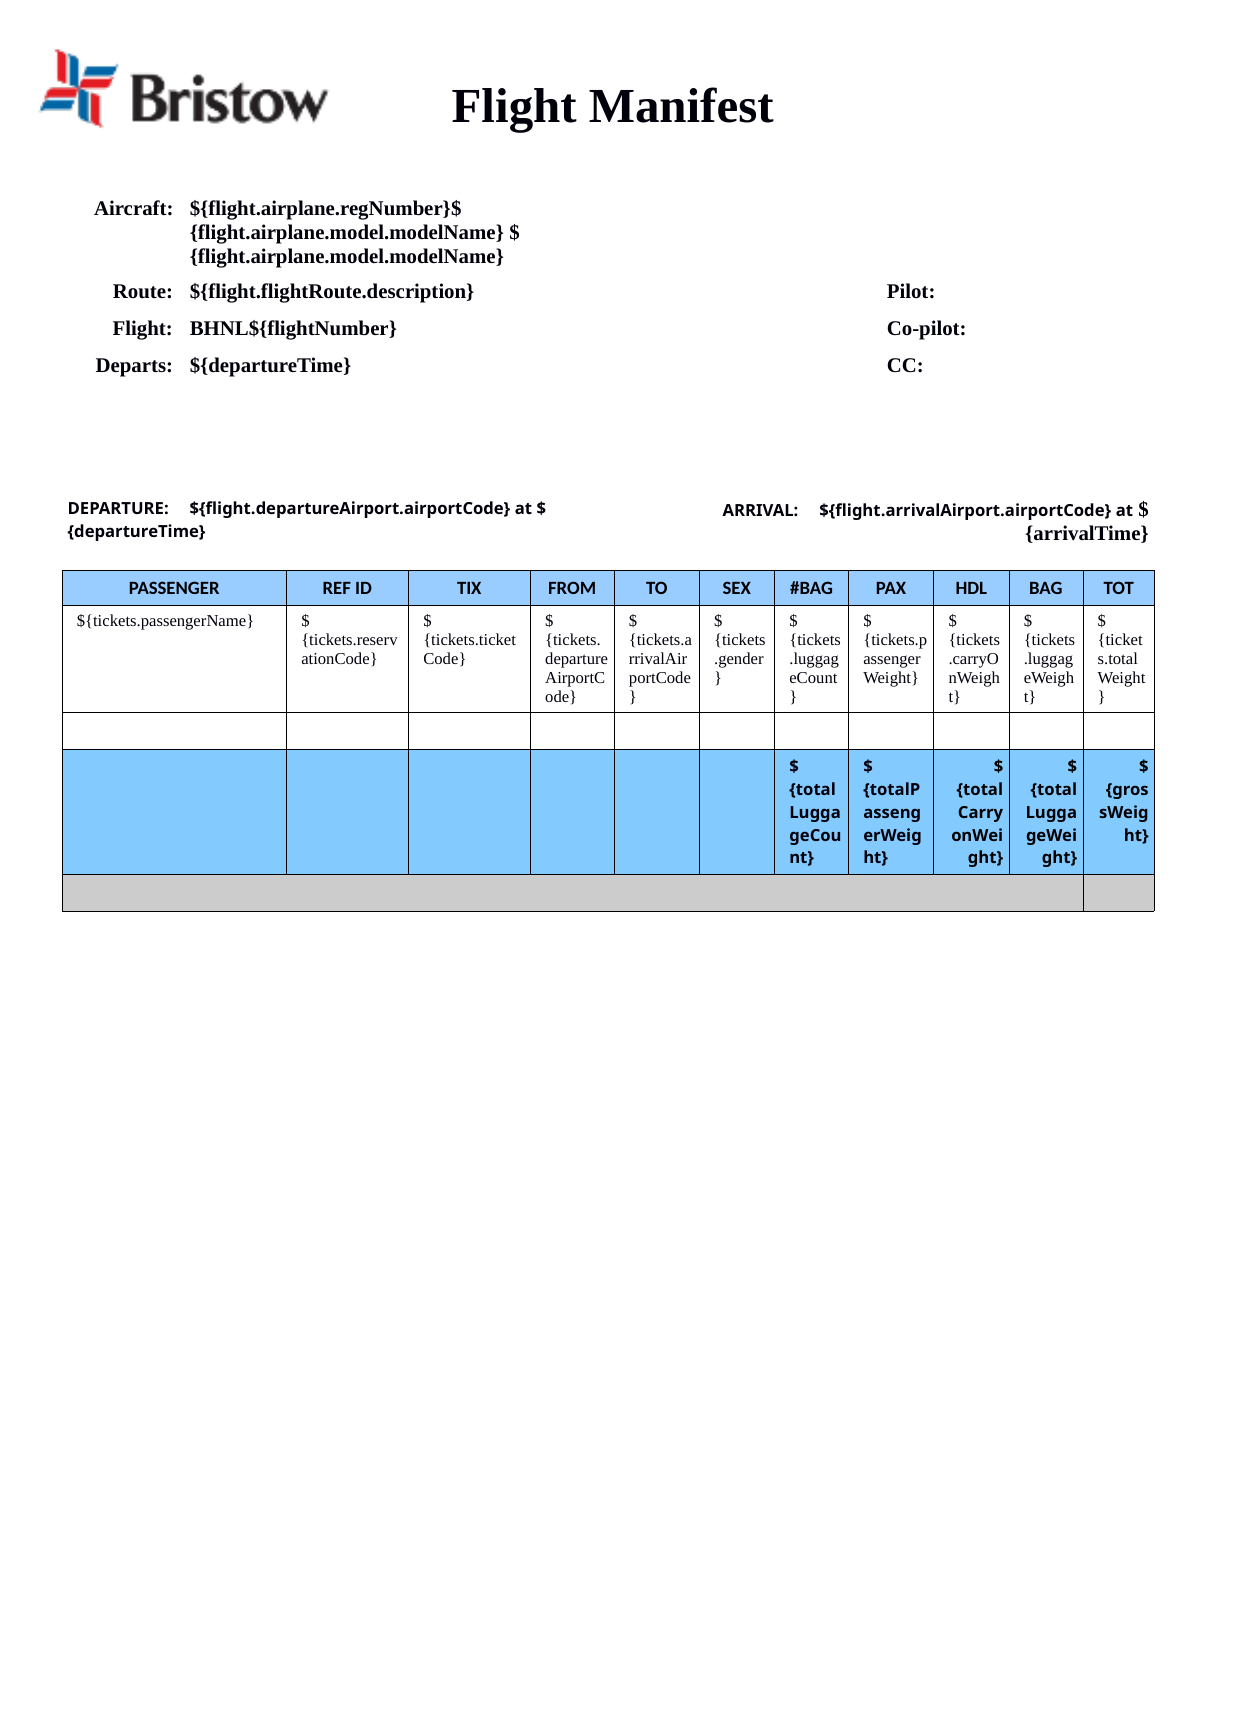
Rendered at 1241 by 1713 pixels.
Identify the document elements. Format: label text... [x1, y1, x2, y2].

table_cell CC: [881, 348, 1154, 384]
table_header TIX [409, 571, 530, 605]
table_cell [531, 713, 614, 749]
table_header PASSENGER [63, 571, 286, 605]
table_cell [934, 713, 1009, 749]
table_cell Route: [62, 274, 184, 311]
table_cell [63, 875, 1083, 911]
table_cell ${totalPassengerWeight} [849, 750, 933, 874]
table_header Aircraft: [62, 190, 184, 274]
table_header ARRIVAL: ${flight.arrivalAirport.airportCode} at ${arrivalTime} [596, 491, 1154, 551]
table_cell Departs: [62, 348, 184, 384]
table_cell ${tickets.luggageCount} [775, 606, 848, 712]
table_cell ${flight.flightRoute.description} [184, 274, 608, 311]
table_cell ${tickets.passengerWeight} [849, 606, 933, 712]
table_header #BAG [775, 571, 848, 605]
table_cell [775, 713, 848, 749]
picture [37, 47, 332, 130]
table_cell ${tickets.reservationCode} [287, 606, 408, 712]
table_cell ${tickets.arrivalAirportCode} [615, 606, 699, 712]
table_header [881, 190, 1154, 274]
table_cell [608, 348, 881, 384]
table_cell Pilot: [881, 274, 1154, 311]
table_cell [1084, 713, 1154, 749]
table_cell ${totalLuggageCount} [775, 750, 848, 874]
table_cell BHNL${flightNumber} [184, 311, 608, 347]
table_header HDL [934, 571, 1009, 605]
table_cell ${tickets.gender} [700, 606, 774, 712]
table_header FROM [531, 571, 614, 605]
table_cell [287, 713, 408, 749]
table_cell [608, 311, 881, 347]
table_cell [531, 750, 614, 874]
table_cell [409, 750, 530, 874]
table_cell ${totalLuggageWeight} [1010, 750, 1083, 874]
table_cell ${tickets.passengerName} [63, 606, 286, 712]
table_cell ${tickets.carryOnWeight} [934, 606, 1009, 712]
table_header ${flight.airplane.regNumber}${flight.airplane.model.modelName} ${flight.airplane.model.modelName} [184, 190, 608, 274]
table_cell Co-pilot: [881, 311, 1154, 347]
table_header [608, 190, 881, 274]
table_cell [700, 713, 774, 749]
table_cell [1084, 875, 1154, 911]
table_cell [849, 713, 933, 749]
table_cell [700, 750, 774, 874]
table_cell ${tickets.totalWeight} [1084, 606, 1154, 712]
table_header REF ID [287, 571, 408, 605]
table_cell Flight: [62, 311, 184, 347]
table_cell ${tickets.luggageWeight} [1010, 606, 1083, 712]
table_header SEX [700, 571, 774, 605]
table_cell ${departureTime} [184, 348, 608, 384]
table_cell [1010, 713, 1083, 749]
table_cell ${tickets.departureAirportCode} [531, 606, 614, 712]
table_cell [63, 713, 286, 749]
table_cell [615, 750, 699, 874]
table_cell ${grossWeight} [1084, 750, 1154, 874]
table_cell [608, 274, 881, 311]
table_cell [615, 713, 699, 749]
table_cell [63, 750, 286, 874]
table_header TO [615, 571, 699, 605]
table_cell [409, 713, 530, 749]
table_header BAG [1010, 571, 1083, 605]
table_cell ${totalCarryonWeight} [934, 750, 1009, 874]
table_cell ${tickets.ticketCode} [409, 606, 530, 712]
table_header DEPARTURE: ${flight.departureAirport.airportCode} at ${departureTime} [62, 491, 596, 551]
table_header PAX [849, 571, 933, 605]
table_cell [287, 750, 408, 874]
table_header TOT [1084, 571, 1154, 605]
